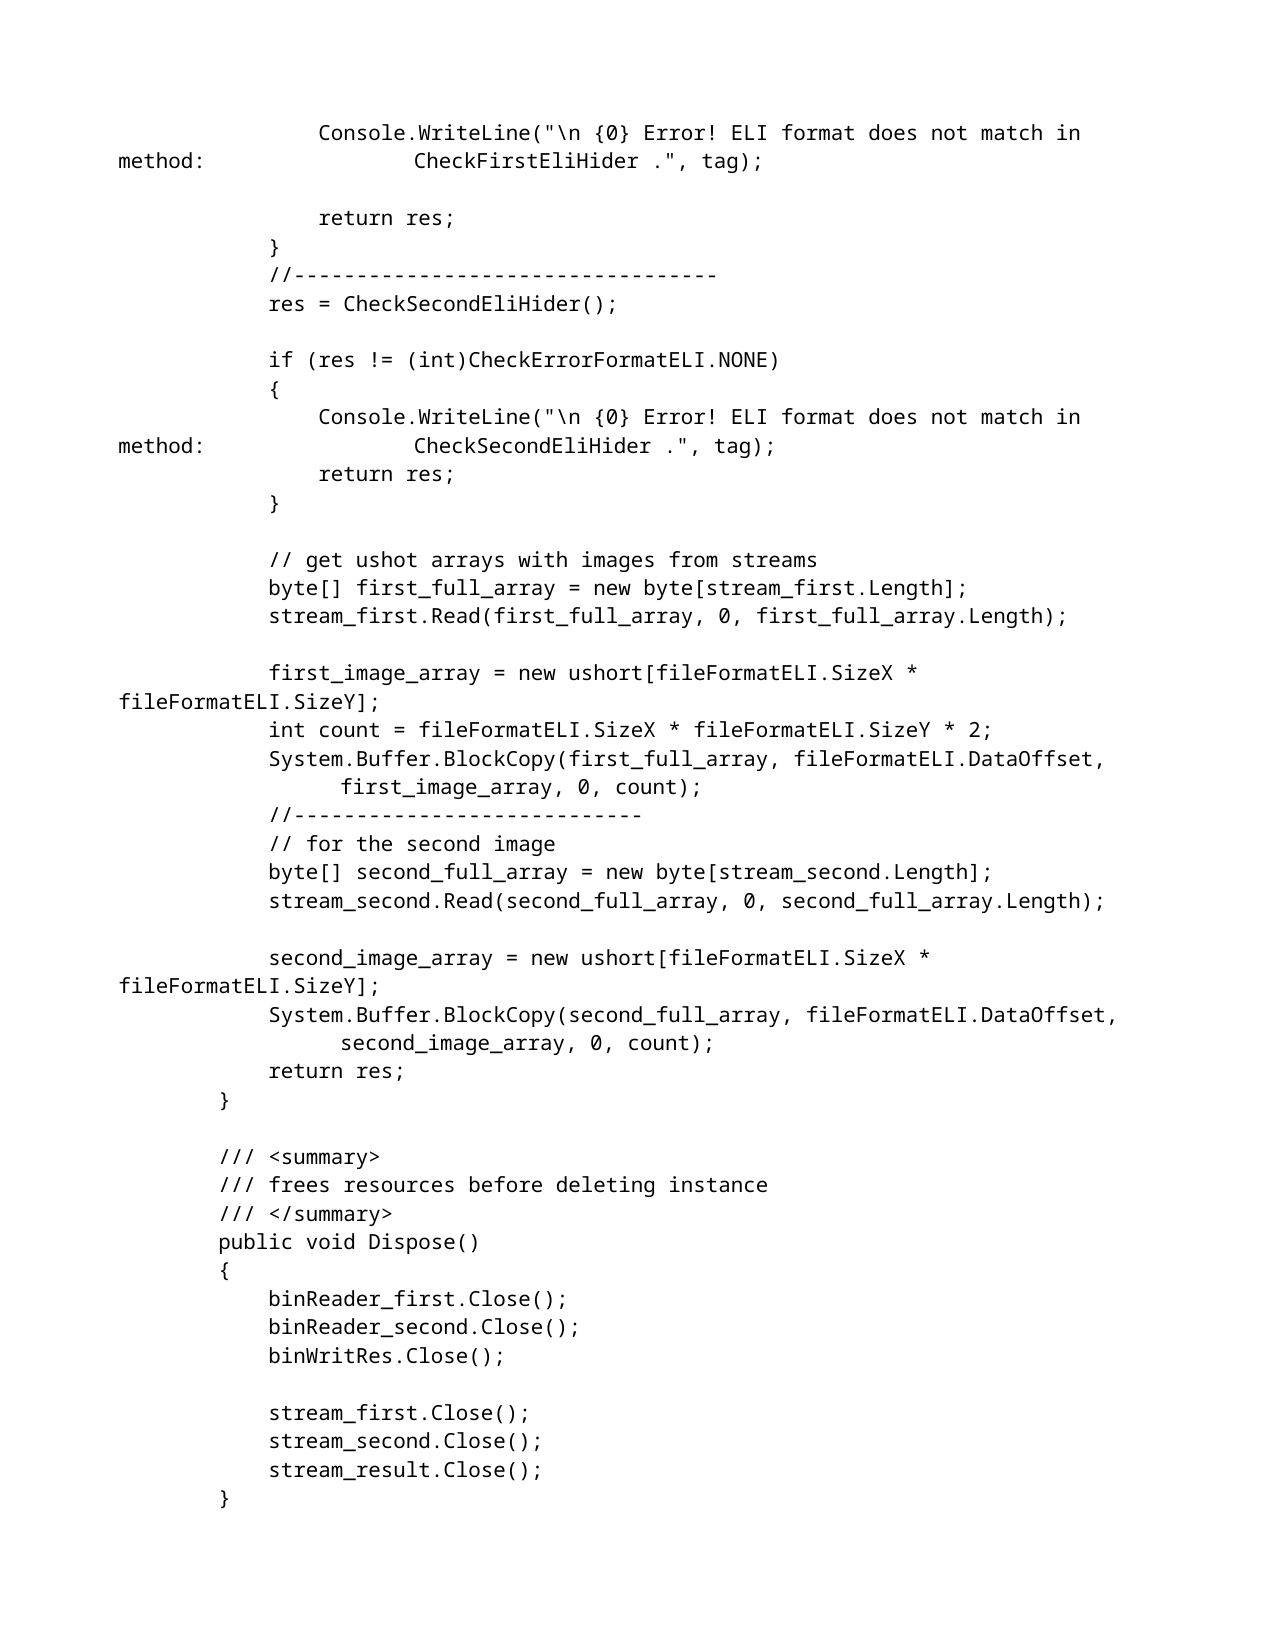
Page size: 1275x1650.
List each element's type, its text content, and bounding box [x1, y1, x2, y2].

text /// </summary> [118, 1199, 1157, 1227]
text stream_result.Close(); [118, 1455, 1157, 1483]
text binReader_second.Close(); [118, 1312, 1157, 1341]
text Console.WriteLine("\n {0} Error! ELI format does not match in method: CheckFirstEliHider .", tag); [118, 118, 1157, 175]
text return res; [118, 203, 1157, 232]
text first_image_array = new ushort[fileFormatELI.SizeX * fileFormatELI.SizeY]; [118, 658, 1157, 715]
text binReader_first.Close(); [118, 1284, 1157, 1312]
text if (res != (int)CheckErrorFormatELI.NONE) [118, 346, 1157, 374]
text return res; [118, 459, 1157, 488]
text public void Dispose() [118, 1227, 1157, 1256]
text // get ushot arrays with images from streams [118, 545, 1157, 573]
text System.Buffer.BlockCopy(first_full_array, fileFormatELI.DataOffset, first_image_array, 0, count); [118, 744, 1157, 801]
text stream_first.Read(first_full_array, 0, first_full_array.Length); [118, 602, 1157, 630]
text } [118, 1085, 1157, 1113]
text } [118, 1483, 1157, 1512]
text res = CheckSecondEliHider(); [118, 289, 1157, 317]
text // for the second image [118, 829, 1157, 857]
text byte[] second_full_array = new byte[stream_second.Length]; [118, 857, 1157, 886]
text second_image_array = new ushort[fileFormatELI.SizeX * fileFormatELI.SizeY]; [118, 943, 1157, 1000]
text } [118, 488, 1157, 516]
text byte[] first_full_array = new byte[stream_first.Length]; [118, 573, 1157, 602]
text return res; [118, 1057, 1157, 1085]
text stream_second.Close(); [118, 1426, 1157, 1455]
text int count = fileFormatELI.SizeX * fileFormatELI.SizeY * 2; [118, 715, 1157, 744]
text System.Buffer.BlockCopy(second_full_array, fileFormatELI.DataOffset, second_image_array, 0, count); [118, 1000, 1157, 1057]
text stream_first.Close(); [118, 1398, 1157, 1426]
text Console.WriteLine("\n {0} Error! ELI format does not match in method: CheckSecondEliHider .", tag); [118, 402, 1157, 459]
text /// <summary> [118, 1142, 1157, 1170]
text //---------------------------- [118, 801, 1157, 829]
text //---------------------------------- [118, 260, 1157, 289]
text binWritRes.Close(); [118, 1341, 1157, 1369]
text /// frees resources before deleting instance [118, 1170, 1157, 1199]
text stream_second.Read(second_full_array, 0, second_full_array.Length); [118, 886, 1157, 914]
text } [118, 232, 1157, 260]
text { [118, 374, 1157, 402]
text { [118, 1256, 1157, 1284]
